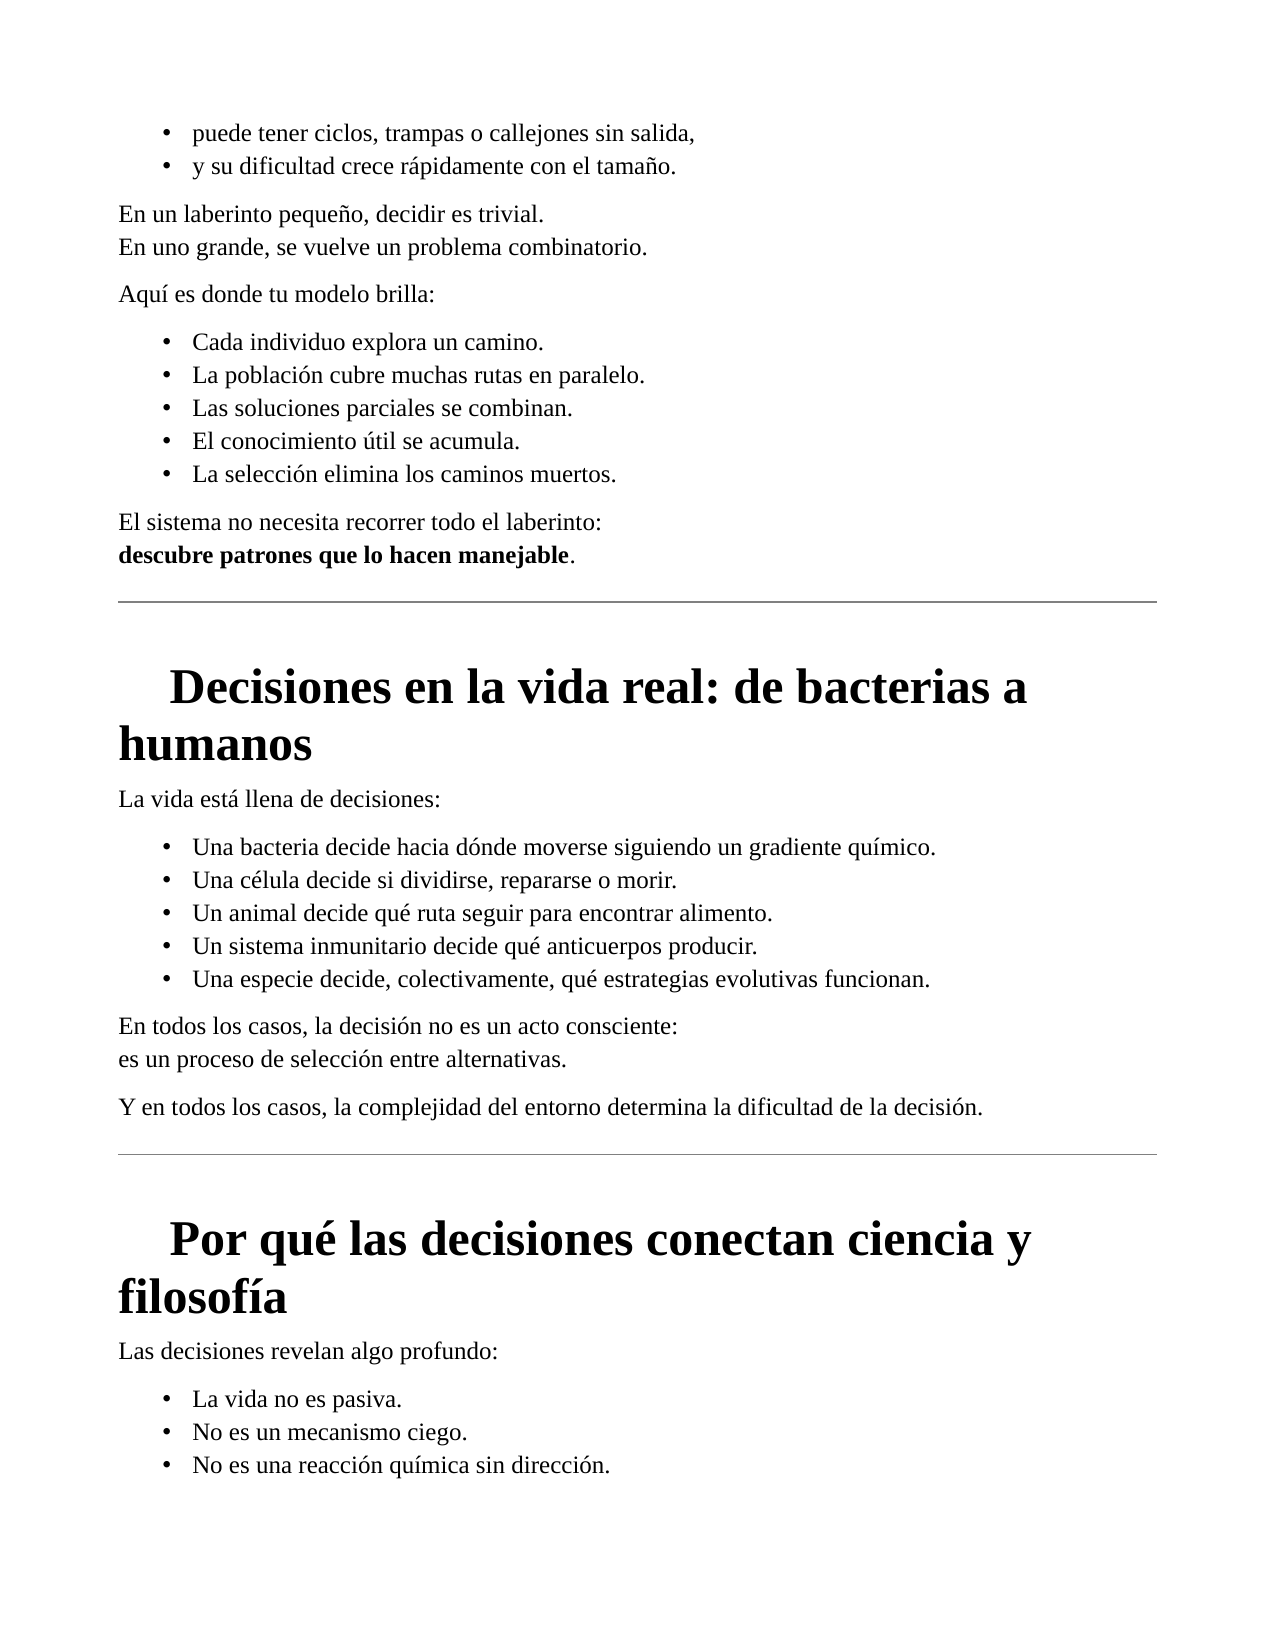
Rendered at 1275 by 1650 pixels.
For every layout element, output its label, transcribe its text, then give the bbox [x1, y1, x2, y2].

text Y en todos los casos, la complejidad del entorno determina la dificultad de la decisión. [118, 1092, 1157, 1121]
list La selección elimina los caminos muertos. [162, 459, 1157, 488]
list Una bacteria decide hacia dónde moverse siguiendo un gradiente químico. [162, 832, 1157, 860]
text El sistema no necesita recorrer todo el laberinto: descubre patrones que lo hacen manejable. [118, 507, 1157, 568]
list No es un mecanismo ciego. [162, 1417, 1157, 1446]
text En todos los casos, la decisión no es un acto consciente: es un proceso de selección entre alternativas. [118, 1011, 1157, 1073]
list y su dificultad crece rápidamente con el tamaño. [162, 151, 1157, 180]
list La vida no es pasiva. [162, 1384, 1157, 1413]
text Aquí es donde tu modelo brilla: [118, 279, 1157, 308]
list El conocimiento útil se acumula. [162, 426, 1157, 455]
list Cada individuo explora un camino. [162, 327, 1157, 356]
subtitle 🌱 Por qué las decisiones conectan ciencia y filosofía [118, 1209, 1157, 1324]
list Una célula decide si dividirse, repararse o morir. [162, 865, 1157, 893]
list Un animal decide qué ruta seguir para encontrar alimento. [162, 898, 1157, 926]
text La vida está llena de decisiones: [118, 784, 1157, 813]
text En un laberinto pequeño, decidir es trivial. En uno grande, se vuelve un problema combinatorio. [118, 199, 1157, 261]
text Las decisiones revelan algo profundo: [118, 1336, 1157, 1365]
list Un sistema inmunitario decide qué anticuerpos producir. [162, 931, 1157, 959]
list La población cubre muchas rutas en paralelo. [162, 360, 1157, 389]
list Las soluciones parciales se combinan. [162, 393, 1157, 422]
list No es una reacción química sin dirección. [162, 1450, 1157, 1479]
list puede tener ciclos, trampas o callejones sin salida, [162, 118, 1157, 147]
subtitle 🧬 Decisiones en la vida real: de bacterias a humanos [118, 657, 1157, 772]
list Una especie decide, colectivamente, qué estrategias evolutivas funcionan. [162, 964, 1157, 992]
